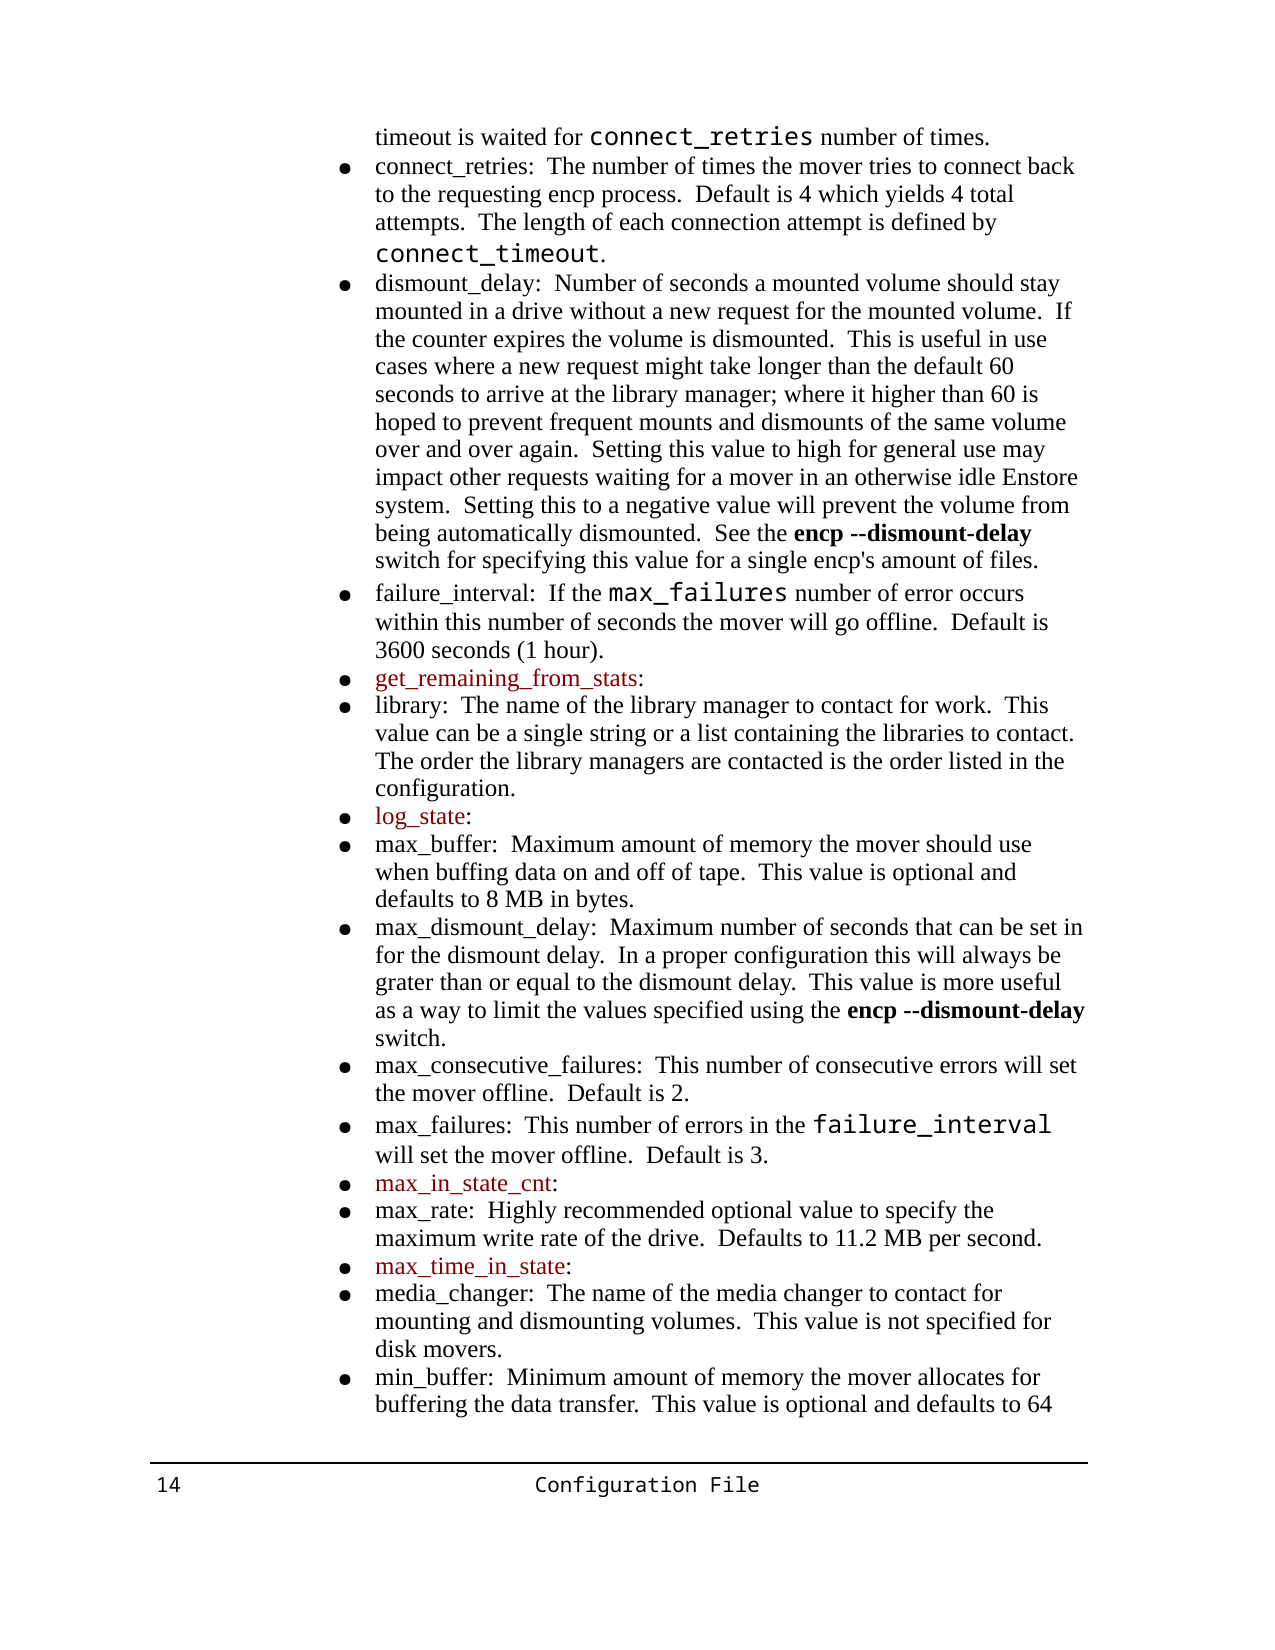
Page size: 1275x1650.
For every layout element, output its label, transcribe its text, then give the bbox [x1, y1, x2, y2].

list min_buffer: Minimum amount of memory the mover allocates for buffering the data transfer. This value is optional and defaults to 64 [337, 1363, 1087, 1418]
list library: The name of the library manager to contact for work. This value can be a single string or a list containing the libraries to contact. The order the library managers are contacted is the order listed in the configuration. [337, 691, 1087, 802]
list log_state: [337, 802, 1087, 830]
list max_rate: Highly recommended optional value to specify the maximum write rate of the drive. Defaults to 11.2 MB per second. [337, 1196, 1087, 1252]
list max_dismount_delay: Maximum number of seconds that can be set in for the dismount delay. In a proper configuration this will always be grater than or equal to the dismount delay. This value is more useful as a way to limit the values specified using the encp --dismount-delay switch. [337, 913, 1087, 1052]
list max_failures: This number of errors in the failure_interval will set the mover offline. Default is 3. [337, 1107, 1087, 1169]
list media_changer: The name of the media changer to contact for mounting and dismounting volumes. This value is not specified for disk movers. [337, 1279, 1087, 1363]
list connect_retries: The number of times the mover tries to connect back to the requesting encp process. Default is 4 which yields 4 total attempts. The length of each connection attempt is defined by connect_timeout. [337, 152, 1087, 269]
list failure_interval: If the max_failures number of error occurs within this number of seconds the mover will go offline. Default is 3600 seconds (1 hour). [337, 574, 1087, 664]
list get_remaining_from_stats: [337, 664, 1087, 691]
list max_consecutive_failures: This number of consecutive errors will set the mover offline. Default is 2. [337, 1052, 1087, 1107]
list timeout is waited for connect_retries number of times. [337, 118, 1087, 152]
list dismount_delay: Number of seconds a mounted volume should stay mounted in a drive without a new request for the mounted volume. If the counter expires the volume is dismounted. This is useful in use cases where a new request might take longer than the default 60 seconds to arrive at the library manager; where it higher than 60 is hoped to prevent frequent mounts and dismounts of the same volume over and over again. Setting this value to high for general use may impact other requests waiting for a mover in an otherwise idle Enstore system. Setting this to a negative value will prevent the volume from being automatically dismounted. See the encp --dismount-delay switch for specifying this value for a single encp's amount of files. [337, 269, 1087, 574]
list max_buffer: Maximum amount of memory the mover should use when buffing data on and off of tape. This value is optional and defaults to 8 MB in bytes. [337, 830, 1087, 913]
list max_in_state_cnt: [337, 1169, 1087, 1196]
list max_time_in_state: [337, 1252, 1087, 1279]
